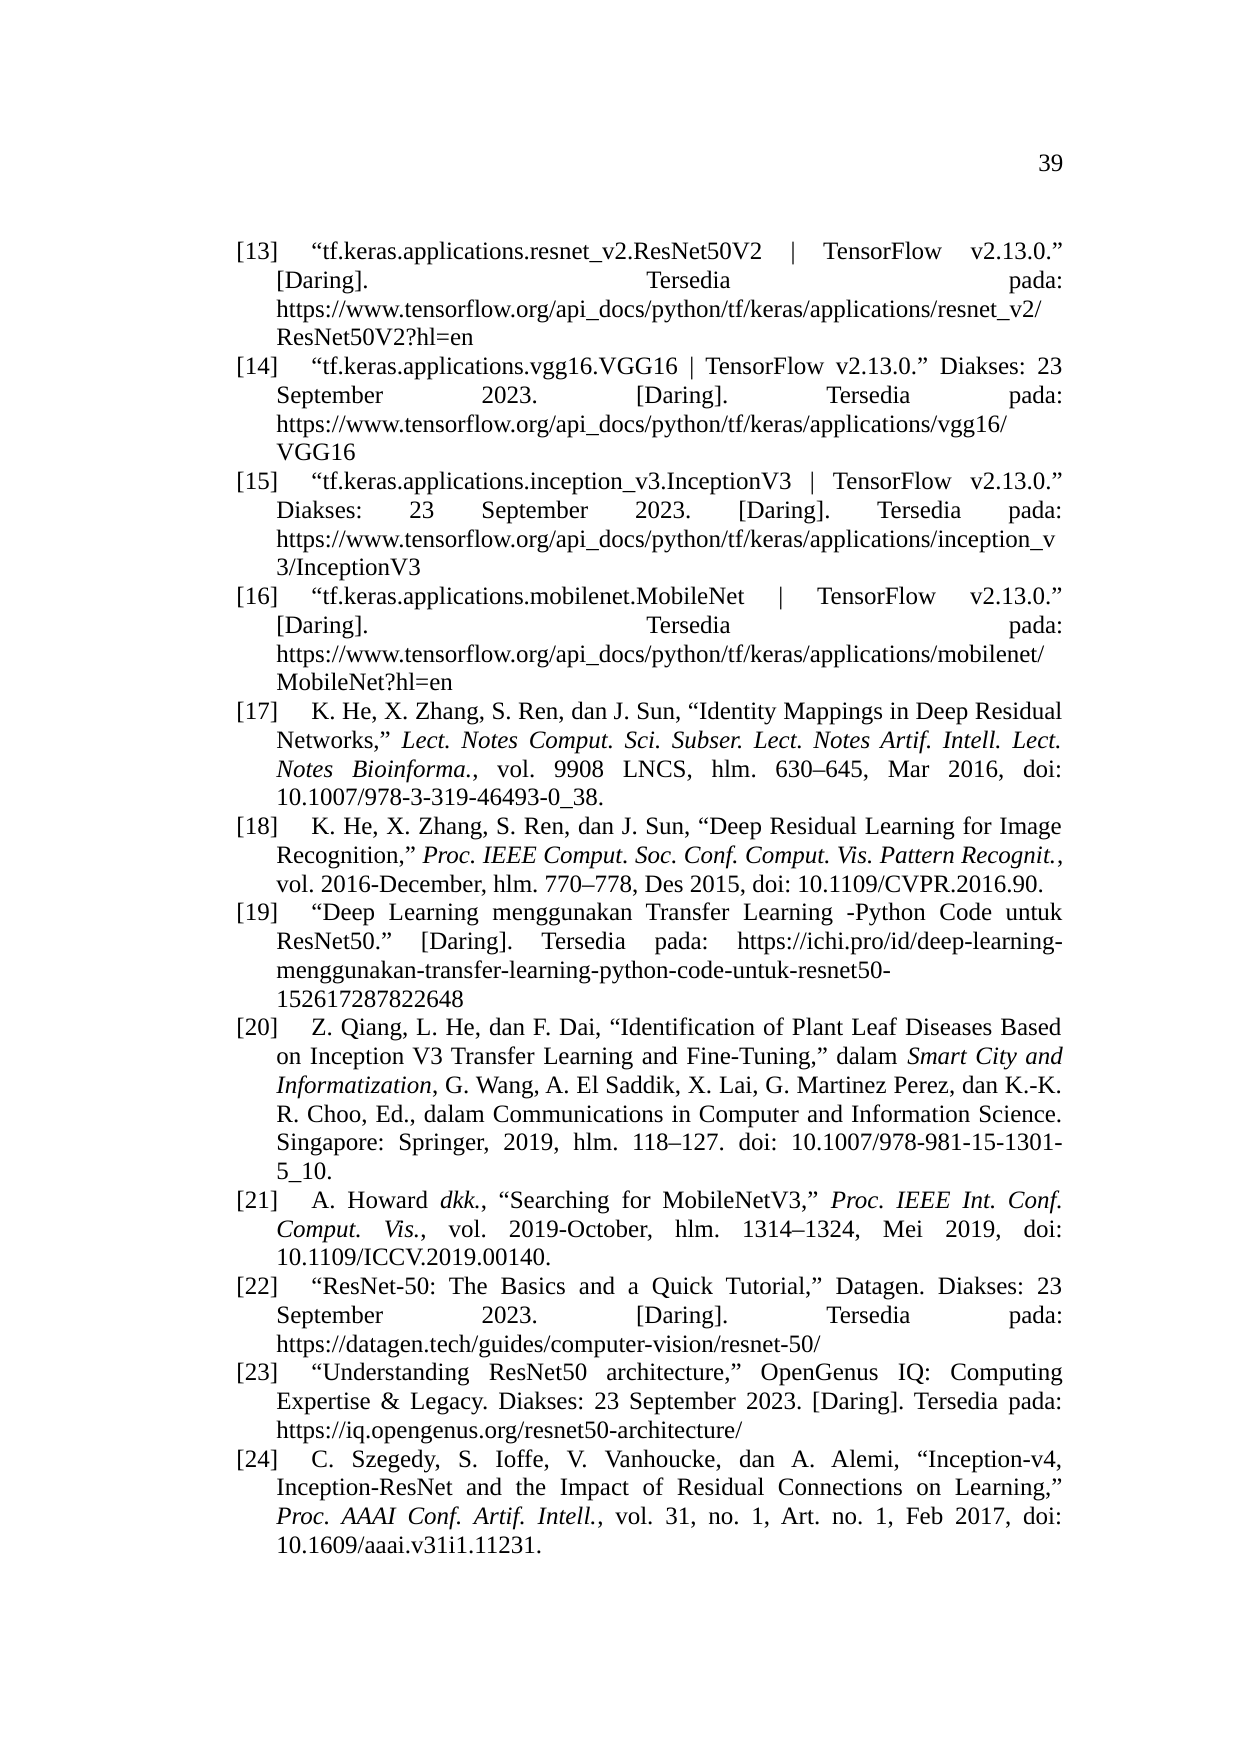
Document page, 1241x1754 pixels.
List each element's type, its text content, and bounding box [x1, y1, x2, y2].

text [14] “tf.keras.applications.vgg16.VGG16 | TensorFlow v2.13.0.” Diakses: 23 September 2023. [Daring]. Tersedia pada: https://www.tensorflow.org/api_docs/python/tf/keras/applications/vgg16/VGG16 [236, 351, 1063, 466]
text [19] “Deep Learning menggunakan Transfer Learning -Python Code untuk ResNet50.” [Daring]. Tersedia pada: https://ichi.pro/id/deep-learning-menggunakan-transfer-learning-python-code-untuk-resnet50-152617287822648 [236, 897, 1063, 1012]
text [16] “tf.keras.applications.mobilenet.MobileNet | TensorFlow v2.13.0.” [Daring]. Tersedia pada: https://www.tensorflow.org/api_docs/python/tf/keras/applications/mobilenet/MobileNet?hl=en [236, 581, 1063, 696]
text [20] Z. Qiang, L. He, dan F. Dai, “Identification of Plant Leaf Diseases Based on Inception V3 Transfer Learning and Fine-Tuning,” dalam Smart City and Informatization, G. Wang, A. El Saddik, X. Lai, G. Martinez Perez, dan K.-K. R. Choo, Ed., dalam Communications in Computer and Information Science. Singapore: Springer, 2019, hlm. 118–127. doi: 10.1007/978-981-15-1301-5_10. [236, 1012, 1063, 1185]
text [18] K. He, X. Zhang, S. Ren, dan J. Sun, “Deep Residual Learning for Image Recognition,” Proc. IEEE Comput. Soc. Conf. Comput. Vis. Pattern Recognit., vol. 2016-December, hlm. 770–778, Des 2015, doi: 10.1109/CVPR.2016.90. [236, 811, 1063, 897]
text [17] K. He, X. Zhang, S. Ren, dan J. Sun, “Identity Mappings in Deep Residual Networks,” Lect. Notes Comput. Sci. Subser. Lect. Notes Artif. Intell. Lect. Notes Bioinforma., vol. 9908 LNCS, hlm. 630–645, Mar 2016, doi: 10.1007/978-3-319-46493-0_38. [236, 696, 1063, 811]
text [21] A. Howard dkk., “Searching for MobileNetV3,” Proc. IEEE Int. Conf. Comput. Vis., vol. 2019-October, hlm. 1314–1324, Mei 2019, doi: 10.1109/ICCV.2019.00140. [236, 1185, 1063, 1271]
text [24] C. Szegedy, S. Ioffe, V. Vanhoucke, dan A. Alemi, “Inception-v4, Inception-ResNet and the Impact of Residual Connections on Learning,” Proc. AAAI Conf. Artif. Intell., vol. 31, no. 1, Art. no. 1, Feb 2017, doi: 10.1609/aaai.v31i1.11231. [236, 1444, 1063, 1559]
text [15] “tf.keras.applications.inception_v3.InceptionV3 | TensorFlow v2.13.0.” Diakses: 23 September 2023. [Daring]. Tersedia pada: https://www.tensorflow.org/api_docs/python/tf/keras/applications/inception_v3/InceptionV3 [236, 466, 1063, 581]
text [13] “tf.keras.applications.resnet_v2.ResNet50V2 | TensorFlow v2.13.0.” [Daring]. Tersedia pada: https://www.tensorflow.org/api_docs/python/tf/keras/applications/resnet_v2/ResNet50V2?hl=en [236, 236, 1063, 351]
text [22] “ResNet-50: The Basics and a Quick Tutorial,” Datagen. Diakses: 23 September 2023. [Daring]. Tersedia pada: https://datagen.tech/guides/computer-vision/resnet-50/ [236, 1271, 1063, 1357]
text [23] “Understanding ResNet50 architecture,” OpenGenus IQ: Computing Expertise & Legacy. Diakses: 23 September 2023. [Daring]. Tersedia pada: https://iq.opengenus.org/resnet50-architecture/ [236, 1357, 1063, 1444]
